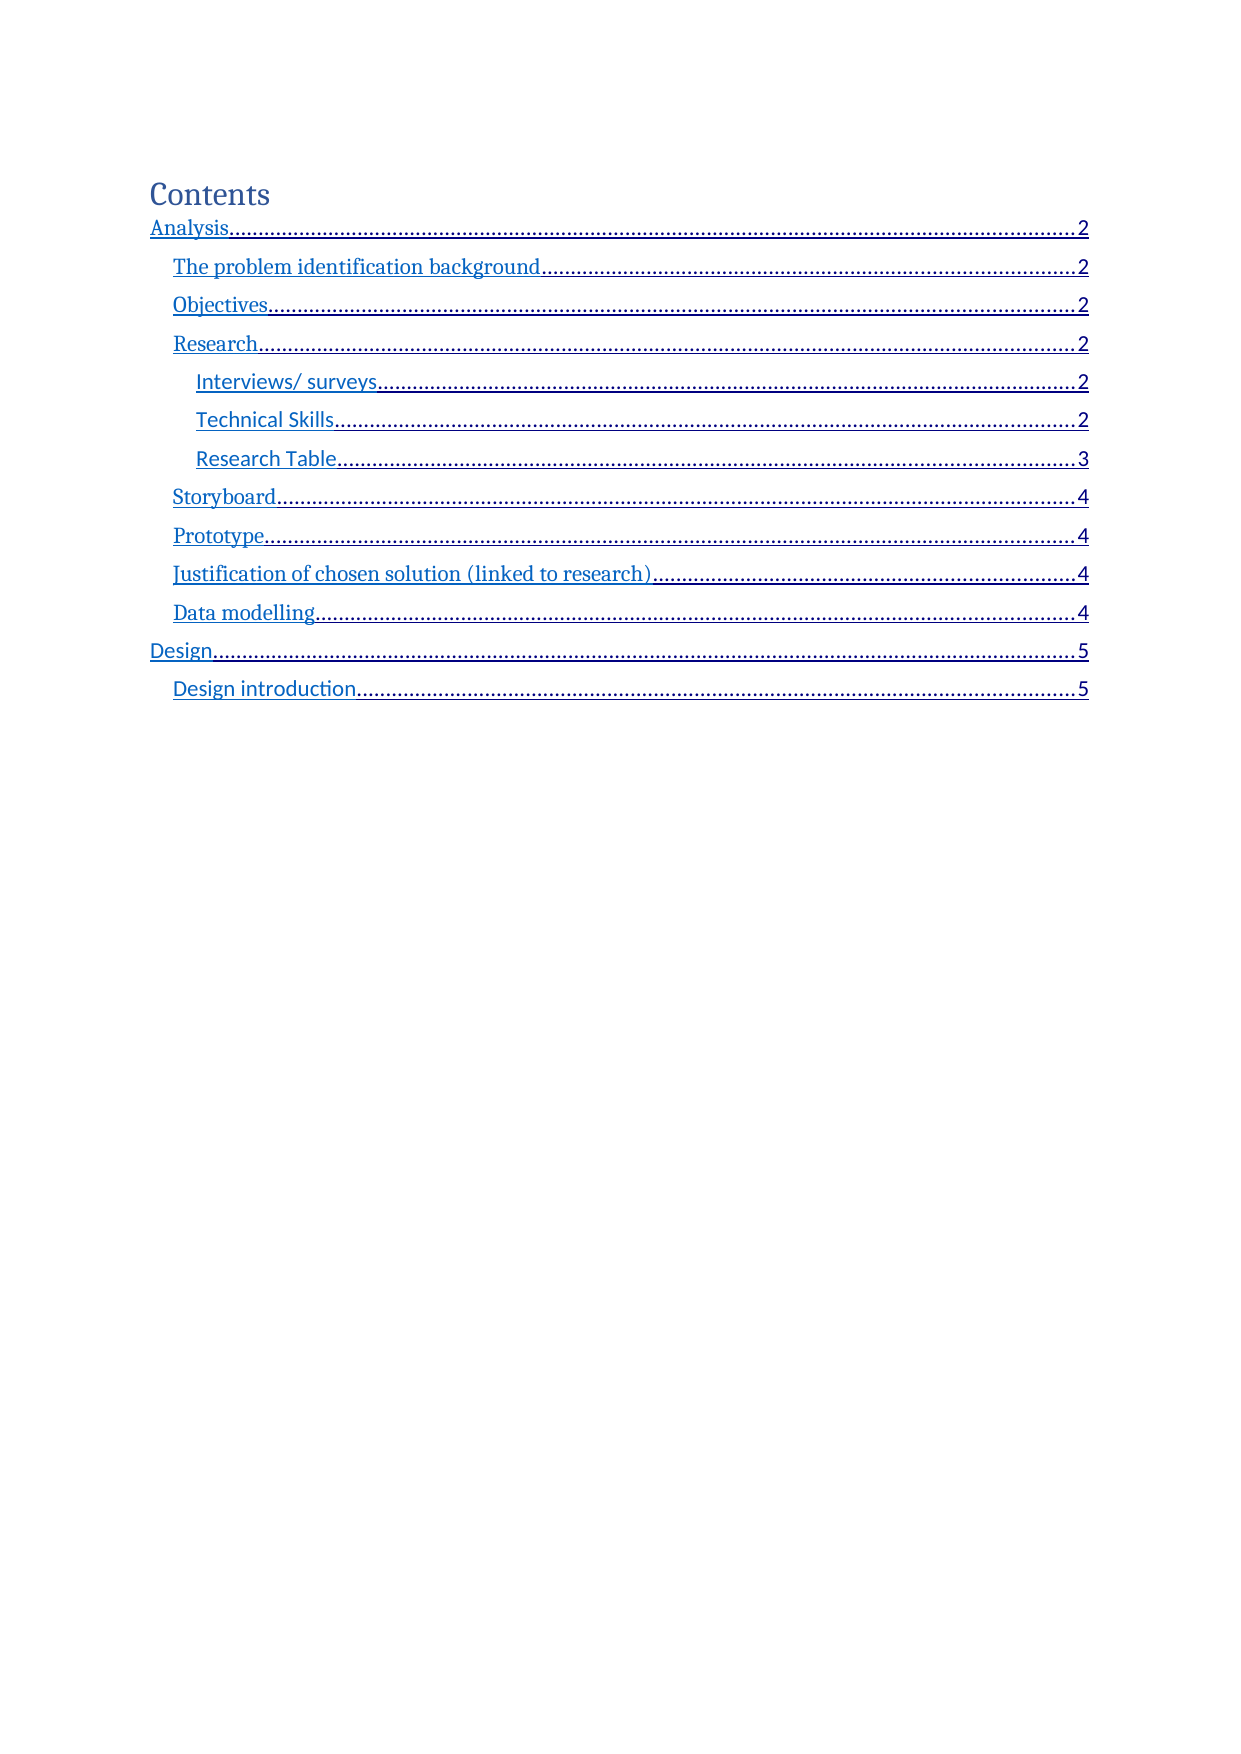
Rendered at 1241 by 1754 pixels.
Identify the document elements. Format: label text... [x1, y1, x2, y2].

text Interviews/ surveys 2 [196, 367, 1090, 395]
text Data modelling 4 [173, 598, 1090, 626]
text Storyboard 4 [173, 482, 1090, 510]
text Research Table 3 [196, 444, 1090, 472]
text Research 2 [173, 329, 1090, 357]
text The problem identification background 2 [173, 252, 1090, 280]
subtitle Contents [150, 175, 1090, 213]
text Prototype 4 [173, 521, 1090, 549]
text Justification of chosen solution (linked to research) 4 [173, 559, 1090, 587]
text Design 5 [150, 636, 1090, 664]
text Objectives 2 [173, 290, 1090, 318]
text Design introduction 5 [173, 674, 1090, 703]
text Technical Skills 2 [196, 406, 1090, 433]
text Analysis 2 [150, 213, 1090, 241]
